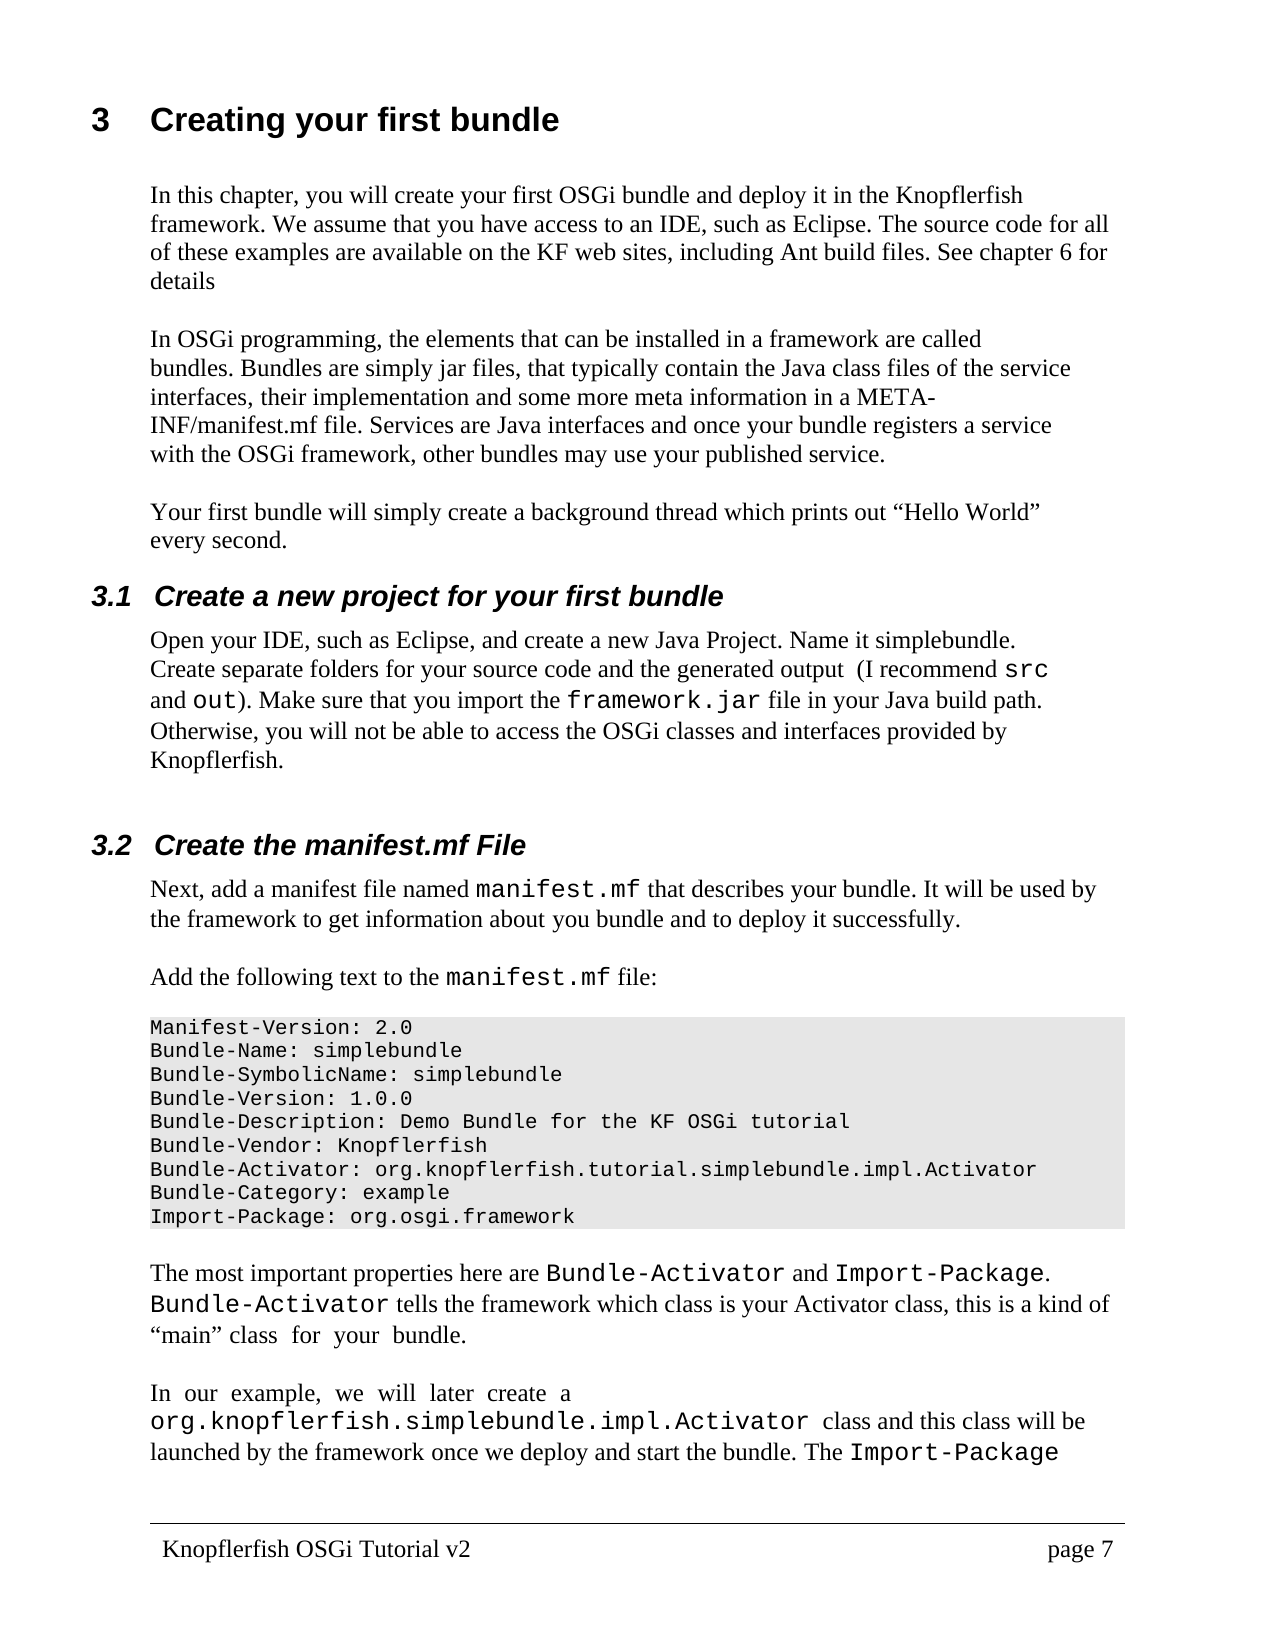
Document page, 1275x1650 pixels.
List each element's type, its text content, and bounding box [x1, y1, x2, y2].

text Bundle-Vendor: Knopflerfish [150, 1135, 1125, 1158]
text In this chapter, you will create your first OSGi bundle and deploy it in the Knopflerfish [150, 180, 1125, 209]
text Bundle-Version: 1.0.0 [150, 1088, 1125, 1111]
text Add the following text to the manifest.mf file: [150, 962, 1125, 993]
text In OSGi programming, the elements that can be installed in a framework are called [150, 324, 1125, 353]
text Bundle-Name: simplebundle [150, 1040, 1125, 1064]
text In our example, we will later create a org.knopflerfish.simplebundle.impl.Activator class and this class will be launched by the framework once we deploy and start the bundle. The Import-Package [150, 1377, 1125, 1468]
text Your first bundle will simply create a background thread which prints out “Hello World” [150, 497, 1125, 526]
text bundles. Bundles are simply jar files, that typically contain the Java class files of the service [150, 353, 1125, 381]
text INF/manifest.mf file. Services are Java interfaces and once your bundle registers a service [150, 410, 1125, 439]
text Bundle-Activator: org.knopflerfish.tutorial.simplebundle.impl.Activator [150, 1158, 1125, 1182]
text Create separate folders for your source code and the generated output (I recommend src [150, 654, 1125, 685]
text Open your IDE, such as Eclipse, and create a new Java Project. Name it simplebundle. [150, 625, 1125, 654]
subtitle Create a new project for your first bundle [91, 579, 1125, 613]
text Bundle-Category: example [150, 1182, 1125, 1206]
text framework. We assume that you have access to an IDE, such as Eclipse. The source code for all of these examples are available on the KF web sites, including Ant build files. See chapter 6 for details [150, 209, 1125, 295]
subtitle Creating your first bundle [91, 100, 1125, 139]
text Knopflerfish. [150, 745, 1125, 774]
text Bundle-SymbolicName: simplebundle [150, 1064, 1125, 1088]
text Otherwise, you will not be able to access the OSGi classes and interfaces provided by [150, 716, 1125, 745]
text every second. [150, 526, 1125, 554]
text Import-Package: org.osgi.framework [150, 1206, 1125, 1229]
text Bundle-Description: Demo Bundle for the KF OSGi tutorial [150, 1111, 1125, 1135]
subtitle Create the manifest.mf File [91, 827, 1125, 861]
text The most important properties here are Bundle-Activator and Import-Package. Bundle-Activator tells the framework which class is your Activator class, this is a kind of “main” class for your bundle. [150, 1258, 1125, 1349]
text interfaces, their implementation and some more meta information in a META- [150, 381, 1125, 410]
text Next, add a manifest file named manifest.mf that describes your bundle. It will be used by the framework to get information about you bundle and to deploy it successfully. [150, 873, 1125, 933]
text Manifest-Version: 2.0 [150, 1017, 1125, 1040]
text with the OSGi framework, other bundles may use your published service. [150, 439, 1125, 468]
text and out). Make sure that you import the framework.jar file in your Java build path. [150, 685, 1125, 716]
